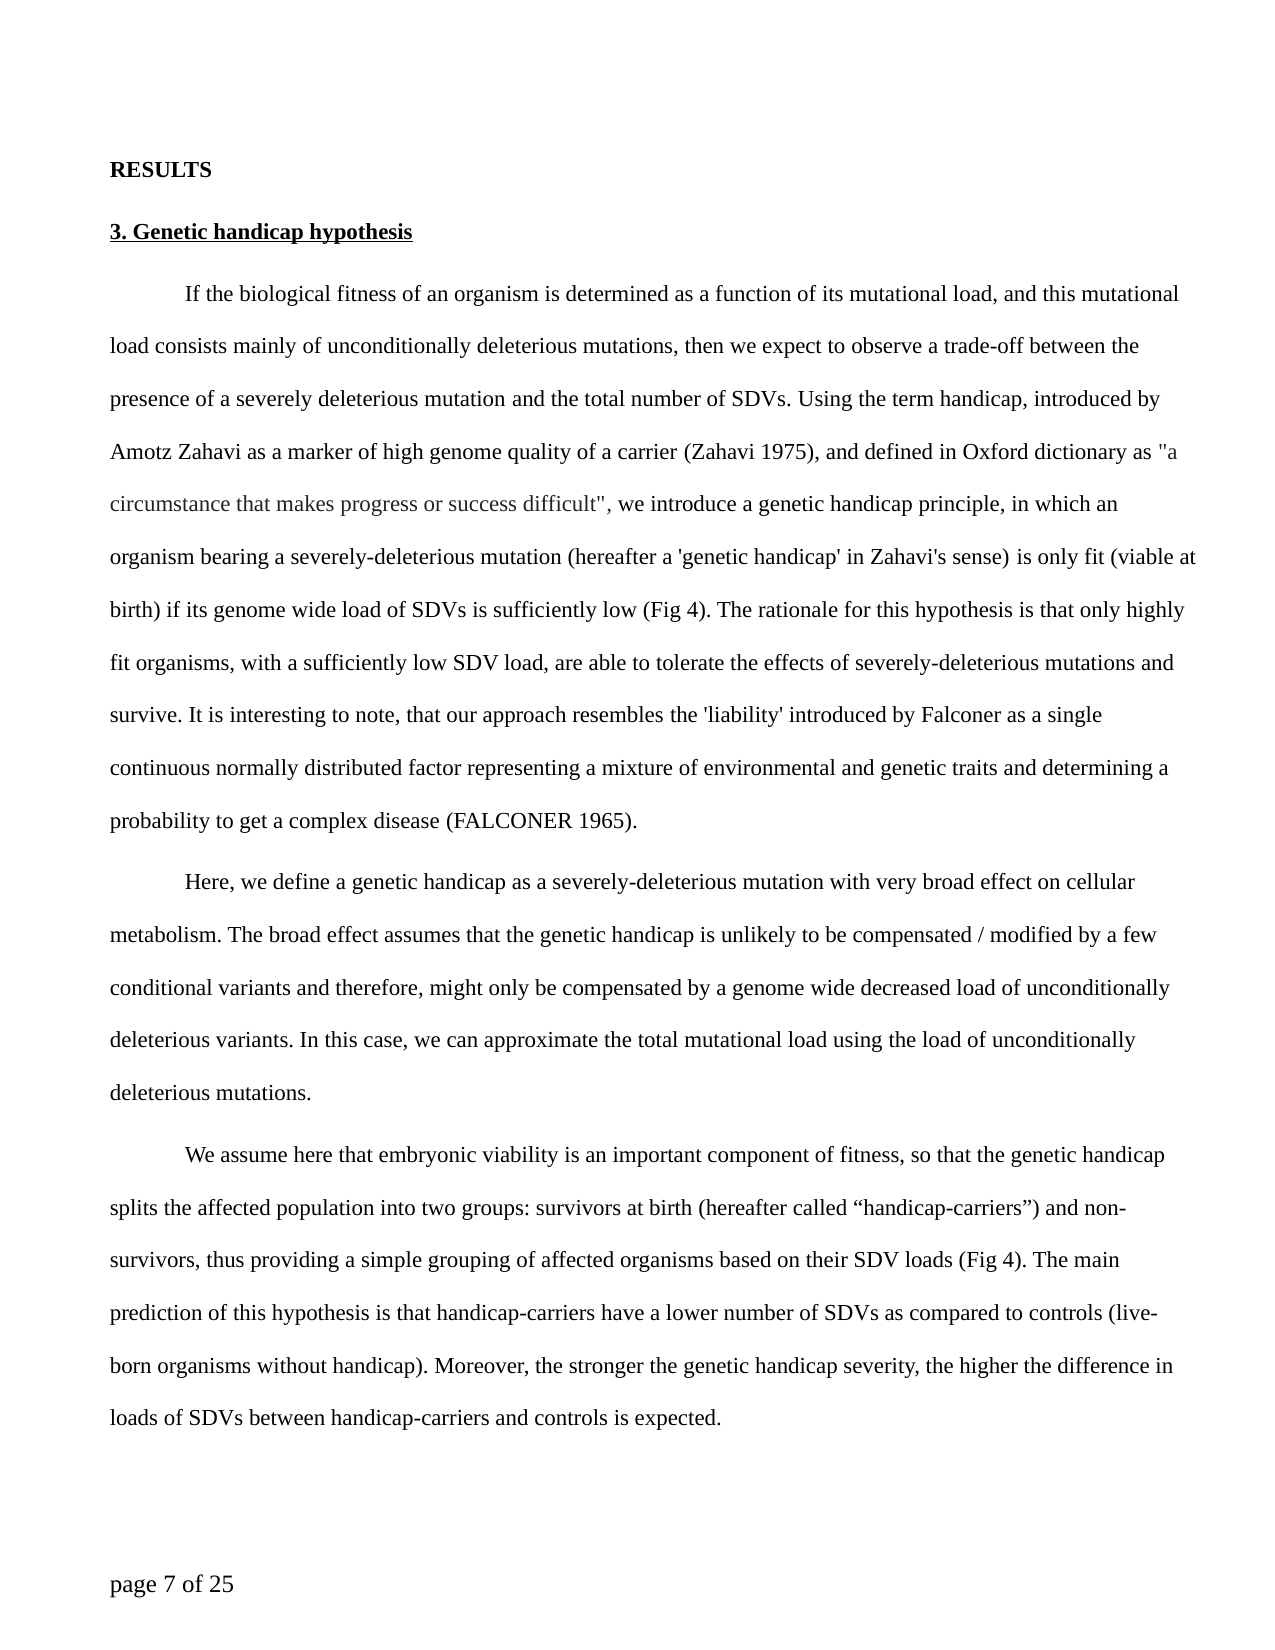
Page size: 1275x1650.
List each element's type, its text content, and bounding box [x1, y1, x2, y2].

text 3. Genetic handicap hypothesis [109, 218, 1197, 244]
text We assume here that embryonic viability is an important component of fitness, so that the genetic handicap splits the affected population into two groups: survivors at birth (hereafter called “handicap-carriers”) and non-survivors, thus providing a simple grouping of affected organisms based on their SDV loads (Fig 4). The main prediction of this hypothesis is that handicap-carriers have a lower number of SDVs as compared to controls (live-born organisms without handicap). Moreover, the stronger the genetic handicap severity, the higher the difference in loads of SDVs between handicap-carriers and controls is expected. [109, 1141, 1197, 1431]
text RESULTS [109, 156, 1197, 183]
text Here, we define a genetic handicap as a severely-deleterious mutation with very broad effect on cellular metabolism. The broad effect assumes that the genetic handicap is unlikely to be compensated / modified by a few conditional variants and therefore, might only be compensated by a genome wide decreased load of unconditionally deleterious variants. In this case, we can approximate the total mutational load using the load of unconditionally deleterious mutations. [109, 868, 1197, 1106]
text If the biological fitness of an organism is determined as a function of its mutational load, and this mutational load consists mainly of unconditionally deleterious mutations, then we expect to observe a trade-off between the presence of a severely deleterious mutation and the total number of SDVs. Using the term handicap, introduced by Amotz Zahavi as a marker of high genome quality of a carrier (Zahavi 1975)⁠⁠, and defined in Oxford dictionary as "a circumstance that makes progress or success difficult", we introduce a genetic handicap principle, in which an organism bearing a severely-deleterious mutation (hereafter a 'genetic handicap' in Zahavi's sense) is only fit (viable at birth) if its genome wide load of SDVs is sufficiently low (Fig 4). The rationale for this hypothesis is that only highly fit organisms, with a sufficiently low SDV load, are able to tolerate the effects of severely-deleterious mutations and survive. It is interesting to note, that our approach resembles the 'liability' introduced by Falconer as a single continuous normally distributed factor representing a mixture of environmental and genetic traits and determining a probability to get a complex disease (FALCONER 1965)⁠. [109, 280, 1197, 833]
